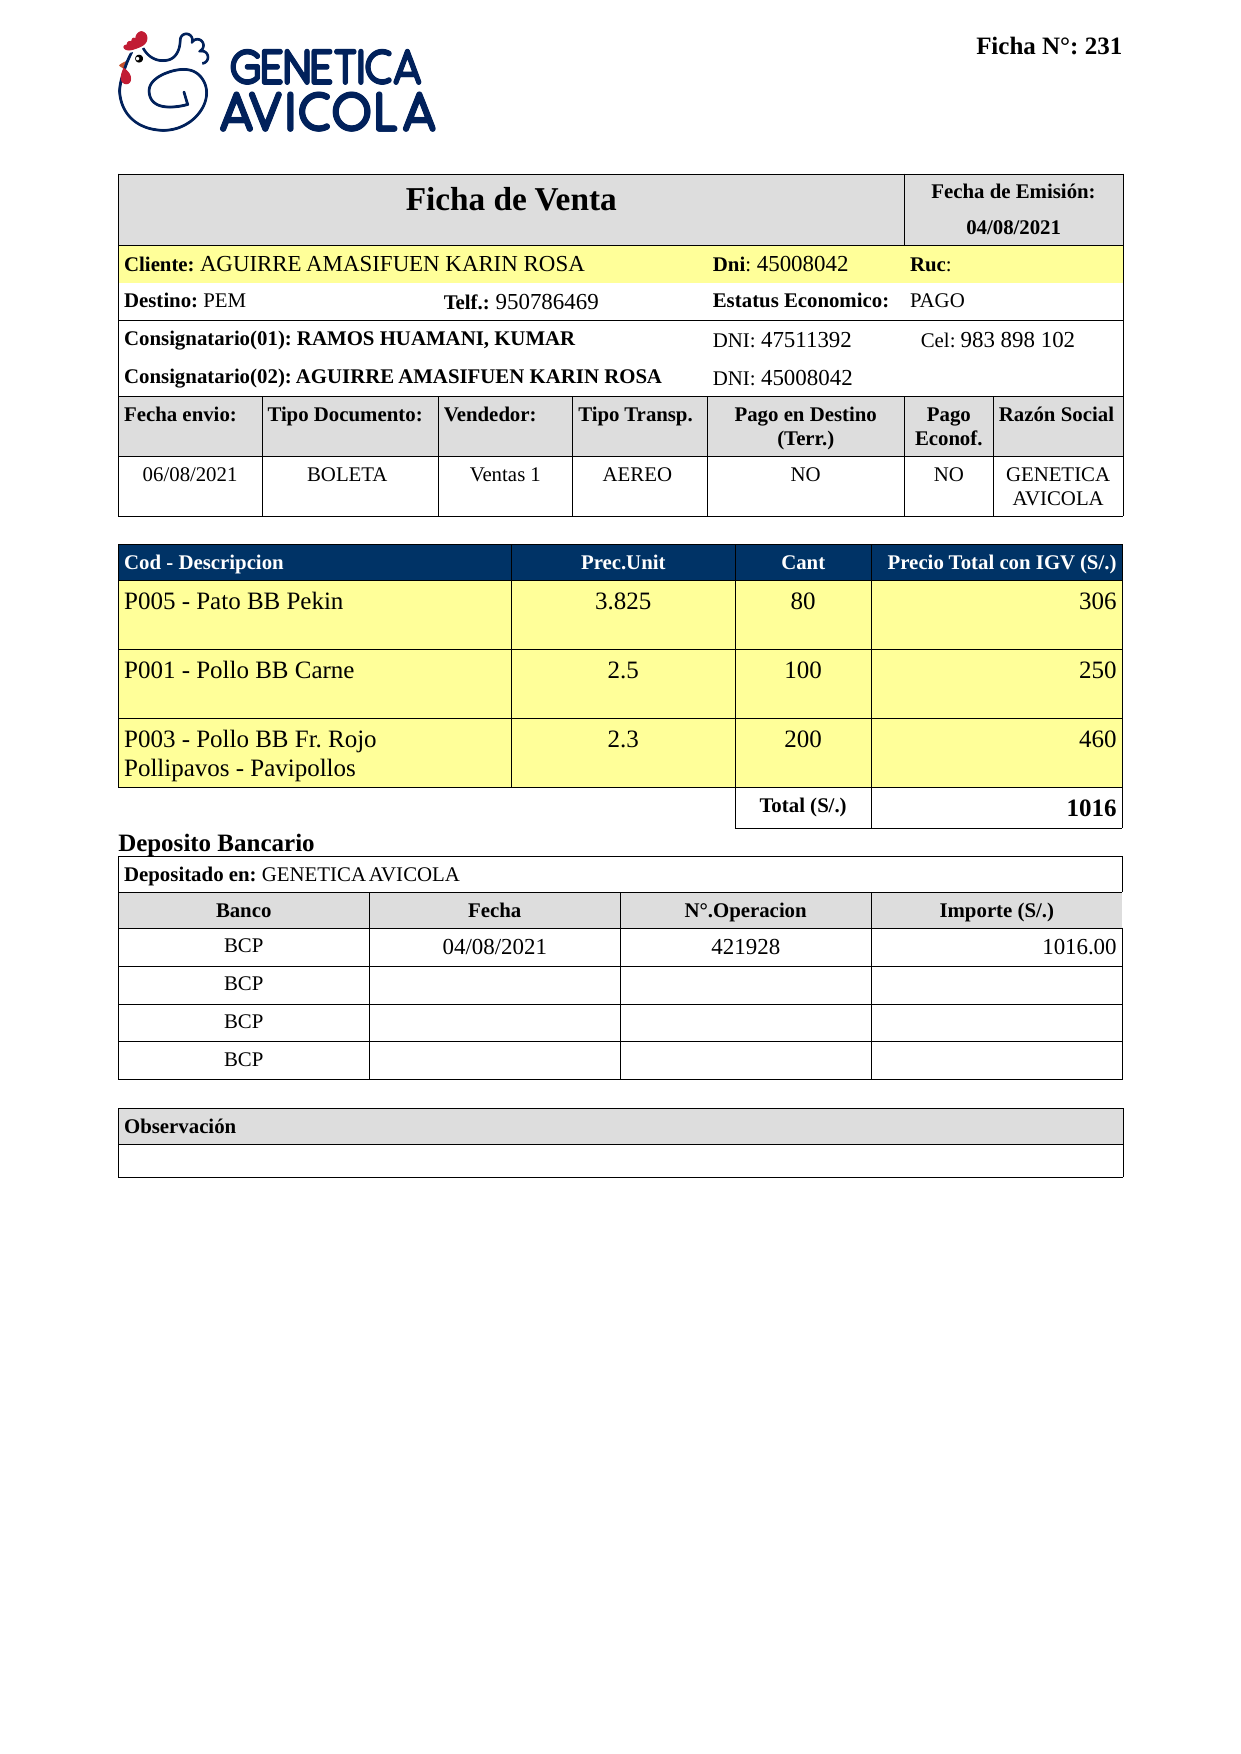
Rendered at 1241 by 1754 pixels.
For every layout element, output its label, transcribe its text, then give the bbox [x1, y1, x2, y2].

table_cell 06/08/2021 [119, 457, 262, 516]
table_cell [118, 788, 511, 827]
table_cell [621, 1005, 871, 1041]
table_cell Fecha [370, 893, 620, 928]
table_cell [872, 967, 1122, 1003]
table_cell 04/08/2021 [370, 929, 620, 966]
table_cell Tipo Documento: [263, 397, 438, 456]
table_cell BCP [119, 1005, 369, 1041]
table_cell BCP [119, 929, 369, 966]
table_cell Ruc: [904, 246, 1123, 283]
table_cell NO [905, 457, 993, 516]
table_cell Banco [119, 893, 369, 928]
table_header Observación [119, 1109, 1123, 1144]
table_cell [621, 1042, 871, 1079]
table_cell Consignatario(01): RAMOS HUAMANI, KUMAR [119, 321, 707, 358]
table_cell 3.825 [512, 581, 735, 649]
table_cell Cliente: AGUIRRE AMASIFUEN KARIN ROSA [119, 246, 707, 283]
table_cell BCP [119, 1042, 369, 1079]
table_cell [119, 1145, 1123, 1177]
table_cell Razón Social [994, 397, 1123, 456]
table_cell Pago en Destino (Terr.) [708, 397, 904, 456]
table_cell [872, 1042, 1122, 1079]
table_cell PAGO [904, 283, 1123, 320]
table_cell 100 [736, 650, 871, 718]
table_cell DNI: 47511392 [707, 321, 915, 358]
text Deposito Bancario [118, 828, 1122, 856]
table_header Precio Total con IGV (S/.) [872, 545, 1122, 580]
table_cell 2.5 [512, 650, 735, 718]
table_cell Vendedor: [439, 397, 572, 456]
table_header Ficha de Venta [119, 175, 904, 245]
table_cell Total (S/.) [736, 788, 871, 827]
table_cell P005 - Pato BB Pekin [119, 581, 511, 649]
table_cell DNI: 45008042 [707, 358, 1123, 396]
table_cell BCP [119, 967, 369, 1003]
table_cell Fecha envio: [119, 397, 262, 456]
table_cell [511, 788, 735, 827]
table_cell [621, 967, 871, 1003]
table_cell 1016 [872, 788, 1122, 827]
table_cell Dni: 45008042 [707, 246, 904, 283]
table_cell [872, 1005, 1122, 1041]
table_cell 1016.00 [872, 929, 1122, 966]
table_cell P001 - Pollo BB Carne [119, 650, 511, 718]
table_cell Destino: PEM [119, 283, 438, 320]
table_cell Pago Econof. [905, 397, 993, 456]
table_cell Telf.: 950786469 [438, 283, 707, 320]
table_cell Estatus Economico: [707, 283, 904, 320]
table_cell Importe (S/.) [872, 893, 1122, 928]
table_header Cant [736, 545, 871, 580]
table_cell 2.3 [512, 719, 735, 787]
picture [118, 31, 436, 132]
table_header Prec.Unit [512, 545, 735, 580]
table_cell 460 [872, 719, 1122, 787]
table_header Cod - Descripcion [119, 545, 511, 580]
table_cell Cel: 983 898 102 [915, 321, 1123, 358]
table_cell AEREO [573, 457, 707, 516]
table_cell GENETICA AVICOLA [994, 457, 1123, 516]
table_header Depositado en: GENETICA AVICOLA [119, 857, 1122, 892]
table_header Fecha de Emisión: [905, 175, 1123, 209]
table_cell Consignatario(02): AGUIRRE AMASIFUEN KARIN ROSA [119, 358, 707, 396]
table_cell N°.Operacion [621, 893, 871, 928]
table_cell Ventas 1 [439, 457, 572, 516]
table_cell 421928 [621, 929, 871, 966]
table_cell BOLETA [263, 457, 438, 516]
table_cell 80 [736, 581, 871, 649]
table_cell Tipo Transp. [573, 397, 707, 456]
table_cell P003 - Pollo BB Fr. Rojo Pollipavos - Pavipollos [119, 719, 511, 787]
table_cell 250 [872, 650, 1122, 718]
table_cell 200 [736, 719, 871, 787]
table_cell 306 [872, 581, 1122, 649]
table_cell NO [708, 457, 904, 516]
table_cell [370, 1042, 620, 1079]
table_cell [370, 1005, 620, 1041]
table_cell [370, 967, 620, 1003]
table_cell 04/08/2021 [905, 209, 1123, 245]
